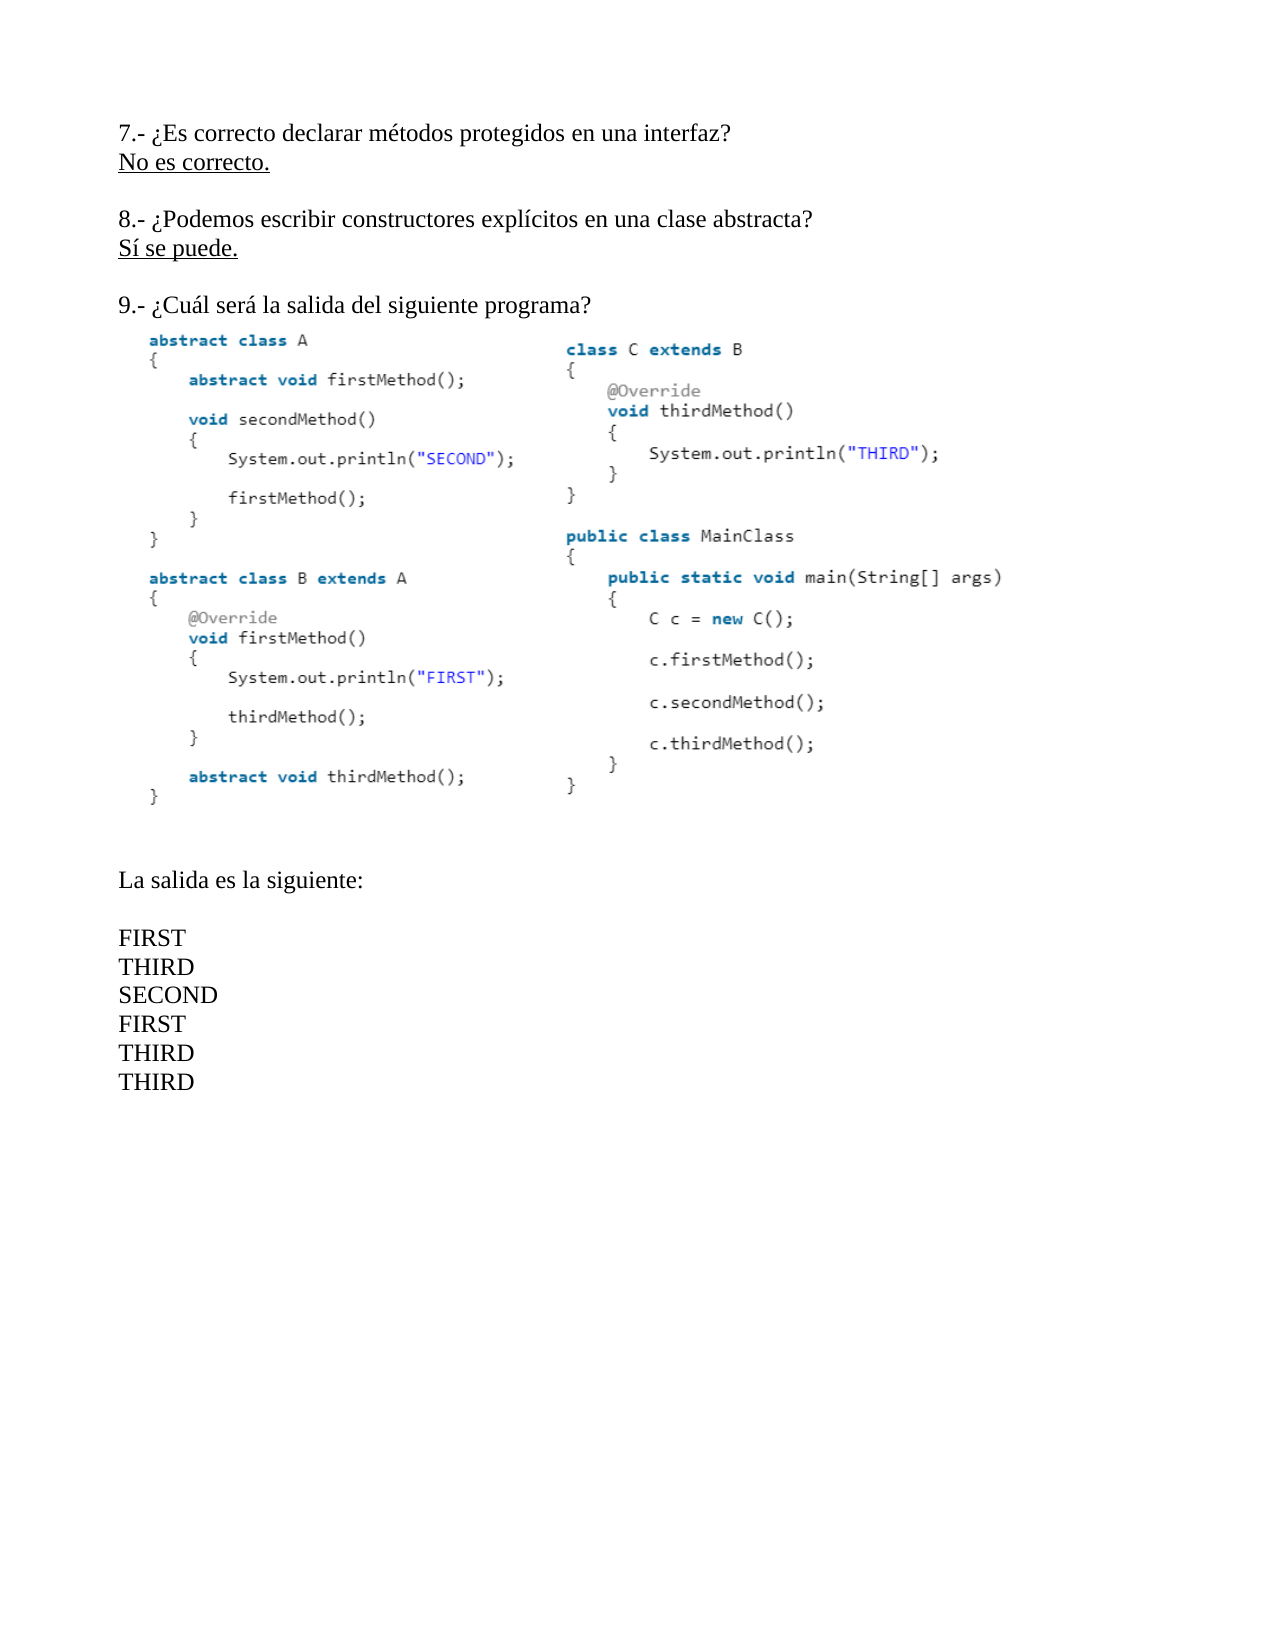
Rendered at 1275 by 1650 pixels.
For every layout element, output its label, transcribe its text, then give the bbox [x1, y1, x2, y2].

text La salida es la siguiente: [118, 866, 1157, 894]
text SECOND [118, 981, 1157, 1009]
text No es correcto. [118, 147, 1157, 176]
text 8.- ¿Podemos escribir constructores explícitos en una clase abstracta? [118, 204, 1157, 233]
text Sí se puede. [118, 233, 1157, 262]
picture [560, 334, 1019, 812]
text FIRST [118, 923, 1157, 952]
picture [141, 329, 551, 824]
text 7.- ¿Es correcto declarar métodos protegidos en una interfaz? [118, 118, 1157, 147]
text 9.- ¿Cuál será la salida del siguiente programa? [118, 291, 1157, 319]
text THIRD [118, 1038, 1157, 1067]
text FIRST [118, 1009, 1157, 1038]
text THIRD [118, 952, 1157, 981]
text THIRD [118, 1067, 1157, 1096]
